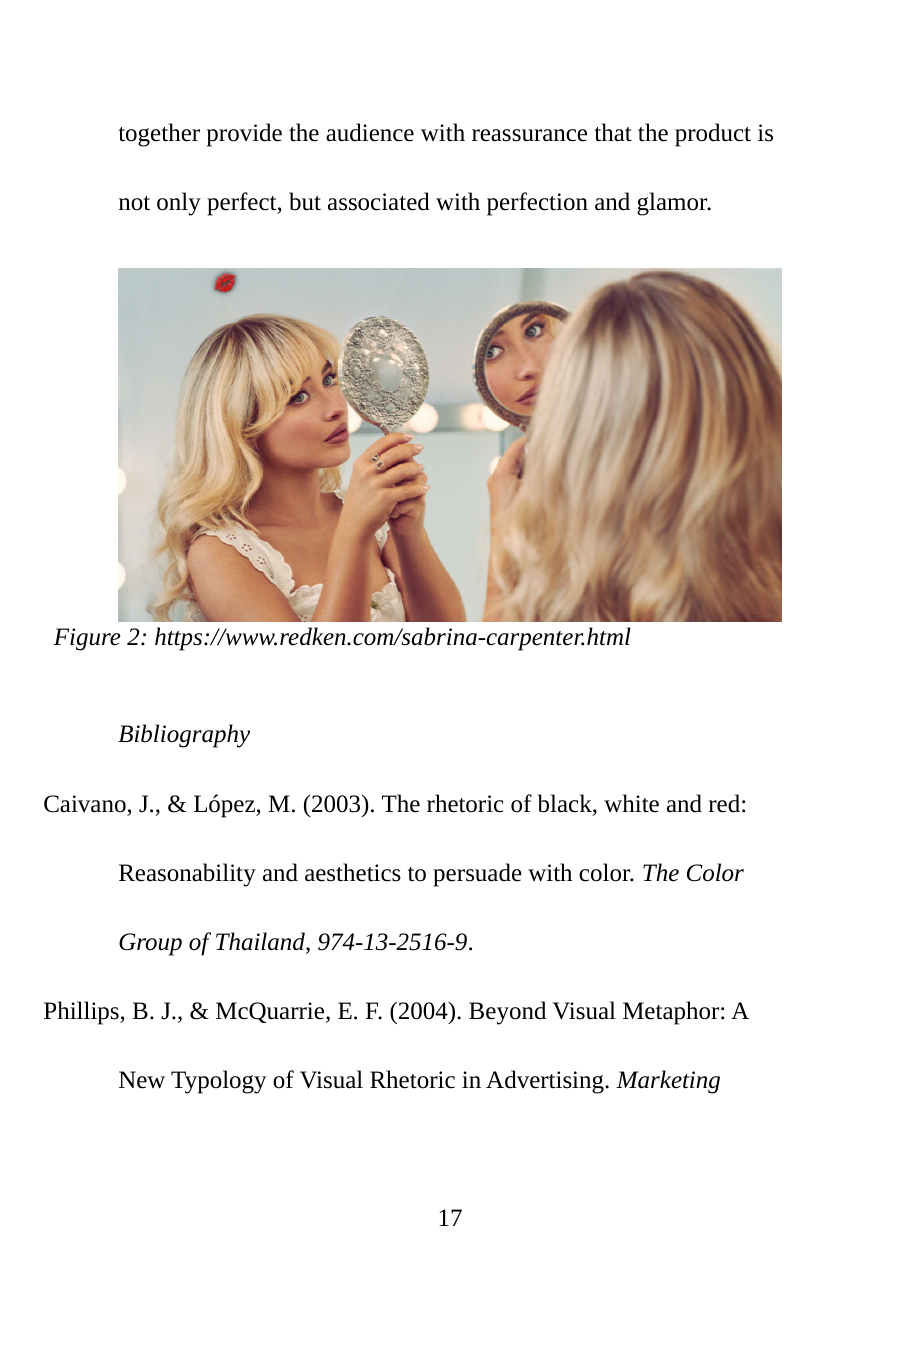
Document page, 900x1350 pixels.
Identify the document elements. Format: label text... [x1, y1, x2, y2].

text Bibliography [118, 719, 782, 748]
text Figure 2: https://www.redken.com/sabrina-carpenter.html [54, 268, 846, 650]
text Phillips, B. J., & McQuarrie, E. F. (2004). Beyond Visual Metaphor: A New Typology of Visual Rhetoric in Advertising. Marketing [43, 996, 782, 1093]
text Caivano, J., & López, M. (2003). The rhetoric of black, white and red: Reasonability and aesthetics to persuade with color. The Color Group of Thailand, 974-13-2516-9. [43, 789, 782, 956]
picture [118, 268, 782, 622]
text together provide the audience with reassurance that the product is not only perfect, but associated with perfection and glamor. [118, 118, 782, 216]
